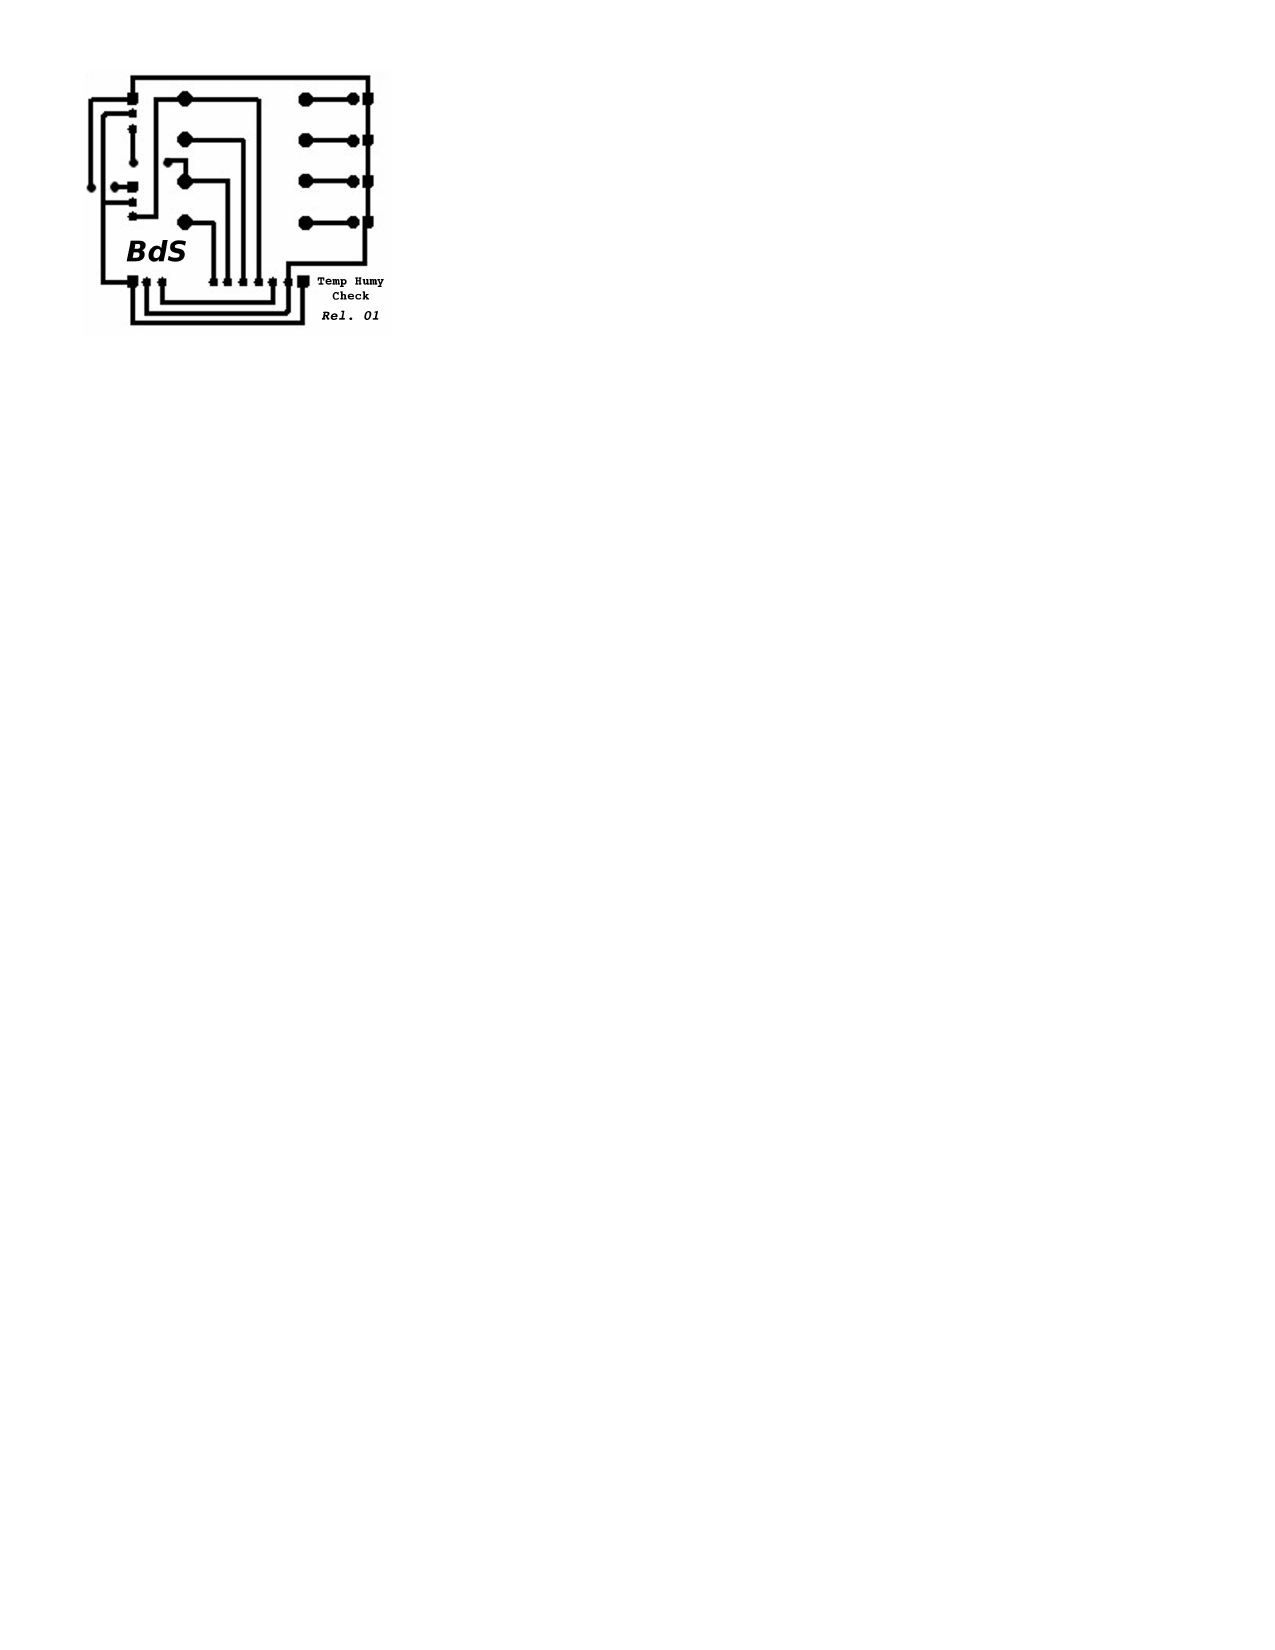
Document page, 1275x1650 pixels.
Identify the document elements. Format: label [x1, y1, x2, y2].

picture [82, 69, 392, 336]
